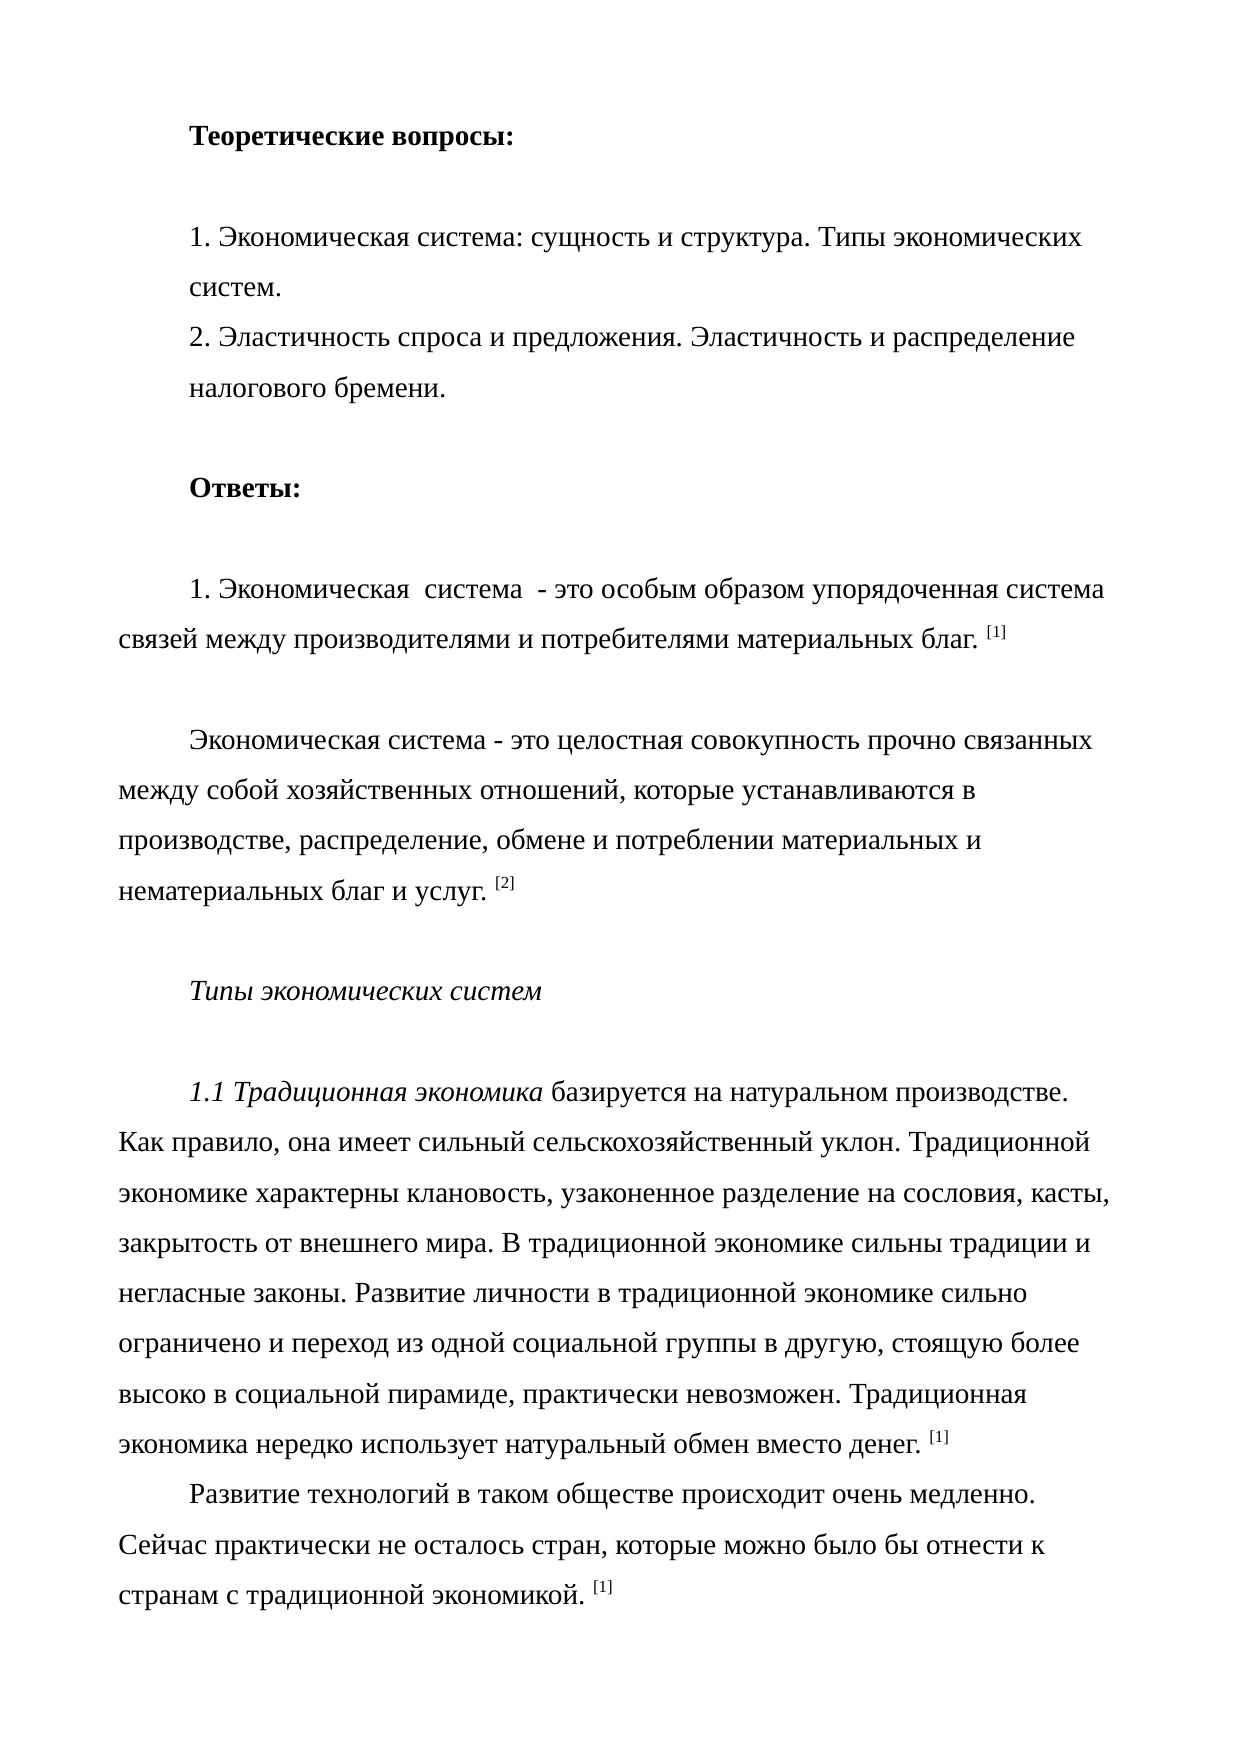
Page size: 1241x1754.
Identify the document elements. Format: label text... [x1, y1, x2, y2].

text систем. [118, 269, 1122, 303]
text Развитие технологий в таком обществе происходит очень медленно. Сейчас практически не осталось стран, которые можно было бы отнести к странам с традиционной экономикой. [1] [118, 1477, 1122, 1611]
text Экономическая система - это целостная совокупность прочно связанных между собой хозяйственных отношений, которые устанавливаются в производстве, распределение, обмене и потреблении материальных и нематериальных благ и услуг. [2] [118, 722, 1122, 906]
text 1. Экономическая система - это особым образом упорядоченная система связей между производителями и потребителями материальных благ. [1] [118, 571, 1122, 655]
text Ответы: [118, 470, 1122, 504]
text 2. Эластичность спроса и предложения. Эластичность и распределение [118, 319, 1122, 353]
text Типы экономических систем [118, 973, 1122, 1007]
text налогового бремени. [118, 370, 1122, 403]
text 1. Экономическая система: сущность и структура. Типы экономических [118, 219, 1122, 252]
text 1.1 Традиционная экономика базируется на натуральном производстве. Как правило, она имеет сильный сельскохозяйственный уклон. Традиционной экономике характерны клановость, узаконенное разделение на сословия, касты, закрытость от внешнего мира. В традиционной экономике сильны традиции и негласные законы. Развитие личности в традиционной экономике сильно ограничено и переход из одной социальной группы в другую, стоящую более высоко в социальной пирамиде, практически невозможен. Традиционная экономика нередко использует натуральный обмен вместо денег. [1] [118, 1074, 1122, 1460]
text Теоретические вопросы: [118, 118, 1122, 152]
